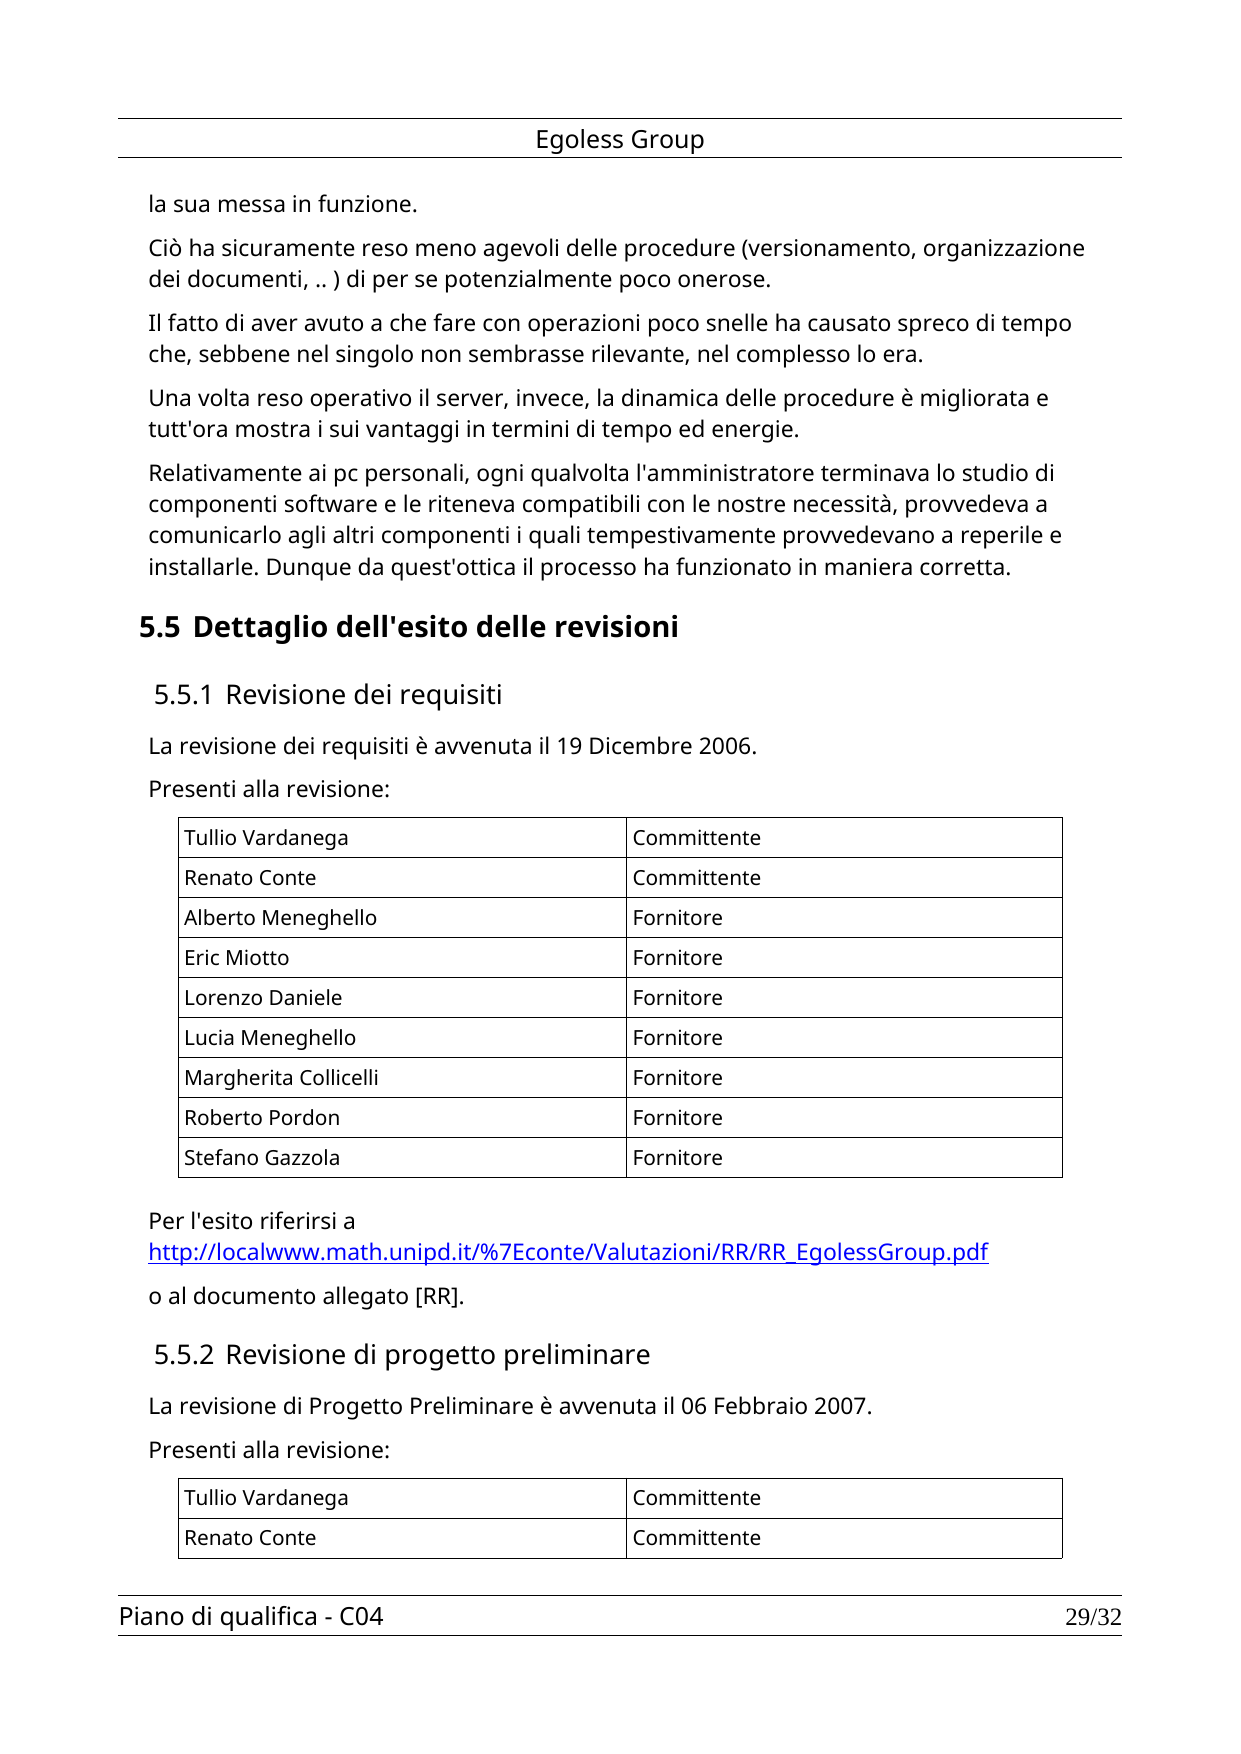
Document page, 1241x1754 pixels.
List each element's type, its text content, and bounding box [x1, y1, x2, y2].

table_cell Stefano Gazzola [179, 1138, 626, 1177]
table_cell Renato Conte [179, 858, 626, 897]
table_cell Committente [627, 1519, 1062, 1558]
table_cell Fornitore [627, 898, 1062, 937]
text o al documento allegato [RR]. [148, 1280, 1122, 1311]
text Il fatto di aver avuto a che fare con operazioni poco snelle ha causato spreco di tempo che, sebbene nel singolo non sembrasse rilevante, nel complesso lo era. [148, 307, 1122, 369]
table_header Committente [627, 1479, 1062, 1518]
table_cell Fornitore [627, 978, 1062, 1017]
table_cell Fornitore [627, 1018, 1062, 1057]
table_header Tullio Vardanega [179, 1479, 626, 1518]
subtitle Dettaglio dell'esito delle revisioni [139, 606, 1122, 646]
text Presenti alla revisione: [148, 1434, 1122, 1465]
table_cell Roberto Pordon [179, 1098, 626, 1137]
table_cell Renato Conte [179, 1519, 626, 1558]
table_cell Eric Miotto [179, 938, 626, 977]
table_header Committente [627, 818, 1062, 857]
table_cell Fornitore [627, 1058, 1062, 1097]
table_cell Fornitore [627, 1138, 1062, 1177]
table_cell Lorenzo Daniele [179, 978, 626, 1017]
text la sua messa in funzione. [148, 188, 1122, 219]
table_header Tullio Vardanega [179, 818, 626, 857]
table_cell Alberto Meneghello [179, 898, 626, 937]
text La revisione dei requisiti è avvenuta il 19 Dicembre 2006. [148, 730, 1122, 761]
text Relativamente ai pc personali, ogni qualvolta l'amministratore terminava lo studio di componenti software e le riteneva compatibili con le nostre necessità, provvedeva a comunicarlo agli altri componenti i quali tempestivamente provvedevano a reperile e installarle. Dunque da quest'ottica il processo ha funzionato in maniera corretta. [148, 457, 1122, 582]
table_cell Fornitore [627, 1098, 1062, 1137]
text La revisione di Progetto Preliminare è avvenuta il 06 Febbraio 2007. [148, 1390, 1122, 1421]
text Presenti alla revisione: [148, 773, 1122, 805]
table_cell Margherita Collicelli [179, 1058, 626, 1097]
text Per l'esito riferirsi a http://localwww.math.unipd.it/%7Econte/Valutazioni/RR/RR_EgolessGroup.pdf [148, 1205, 1122, 1267]
table_cell Fornitore [627, 938, 1062, 977]
text Una volta reso operativo il server, invece, la dinamica delle procedure è migliorata e tutt'ora mostra i sui vantaggi in termini di tempo ed energie. [148, 382, 1122, 444]
table_cell Lucia Meneghello [179, 1018, 626, 1057]
text Ciò ha sicuramente reso meno agevoli delle procedure (versionamento, organizzazione dei documenti, .. ) di per se potenzialmente poco onerose. [148, 232, 1122, 294]
subtitle Revisione dei requisiti [153, 675, 1122, 712]
table_cell Committente [627, 858, 1062, 897]
subtitle Revisione di progetto preliminare [153, 1336, 1122, 1372]
